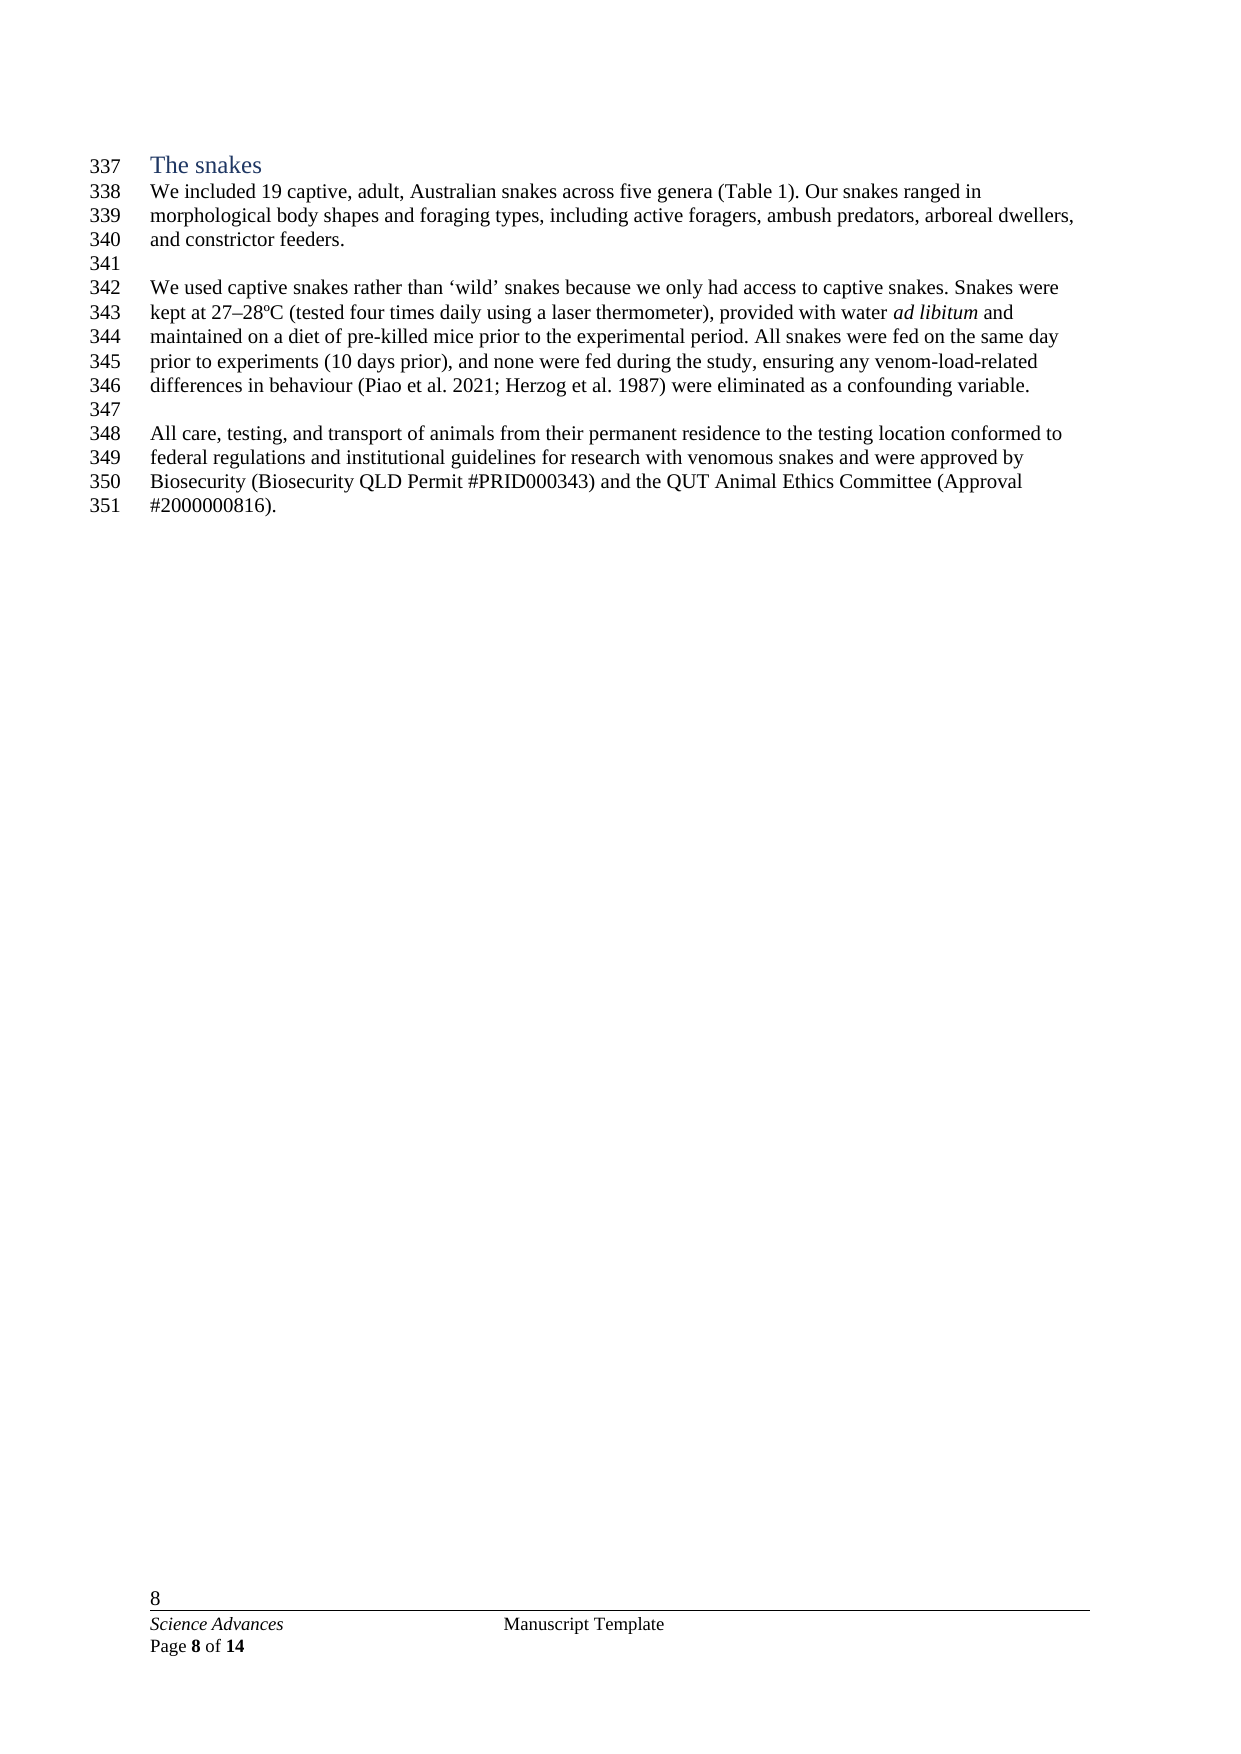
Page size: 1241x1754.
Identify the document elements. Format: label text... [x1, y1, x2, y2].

subtitle The snakes [262, 150, 1090, 179]
text We used captive snakes rather than ‘wild’ snakes because we only had access to captive snakes. Snakes were ﻿kept at 27–28ºC (tested four times daily using a laser thermometer), provided with water ad libitum and maintained on a diet of pre-killed mice prior to the experimental period. All snakes were fed on the same day prior to experiments (10 days prior), and none were fed during the study, ensuring any venom-load-related differences in behaviour (Piao et al. 2021; Herzog et al. 1987) were eliminated as a confounding variable. [150, 275, 1090, 397]
text All care, testing, and transport of animals from their permanent residence to the testing location conformed to federal regulations and institutional guidelines for research with venomous snakes and were approved by Biosecurity (Biosecurity QLD Permit #PRID000343) and the QUT Animal Ethics Committee (Approval #2000000816). [150, 421, 1090, 517]
text We included 19 captive, adult, Australian snakes across five genera (Table 1). Our snakes ranged in morphological body shapes and foraging types, including active foragers, ambush predators, arboreal dwellers, and constrictor feeders. [150, 179, 1090, 251]
